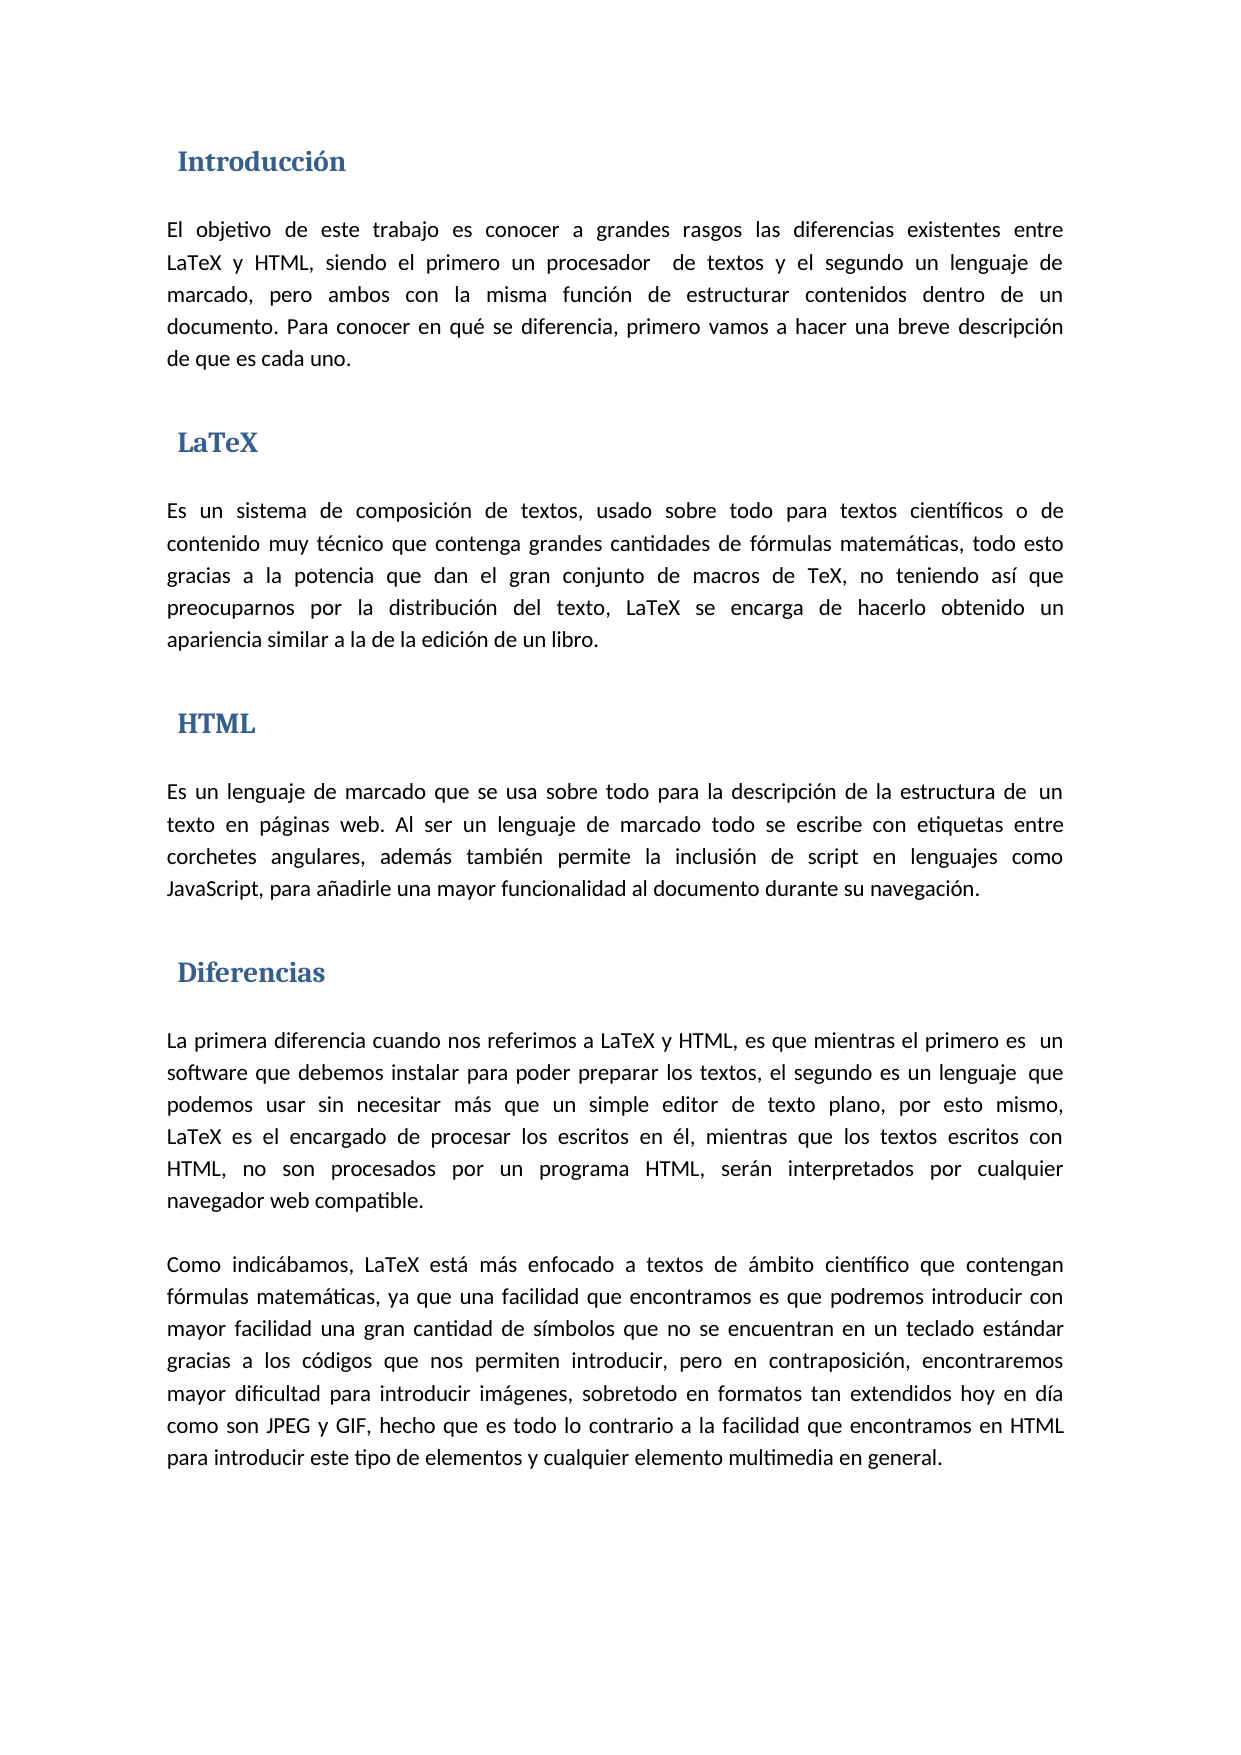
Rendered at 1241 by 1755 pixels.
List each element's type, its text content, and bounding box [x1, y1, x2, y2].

text La primera diferencia cuando nos referimos a LaTeX y HTML, es que mientras el primero es un software que debemos instalar para poder preparar los textos, el segundo es un lenguaje que podemos usar sin necesitar más que un simple editor de texto plano, por esto mismo, LaTeX es el encargado de procesar los escritos en él, mientras que los textos escritos con HTML, no son procesados por un programa HTML, serán interpretados por cualquier navegador web compatible. [167, 1027, 1064, 1214]
text Como indicábamos, LaTeX está más enfocado a textos de ámbito científico que contengan fórmulas matemáticas, ya que una facilidad que encontramos es que podremos introducir con mayor facilidad una gran cantidad de símbolos que no se encuentran en un teclado estándar gracias a los códigos que nos permiten introducir, pero en contraposición, encontraremos mayor dificultad para introducir imágenes, sobretodo en formatos tan extendidos hoy en día como son JPEG y GIF, hecho que es todo lo contrario a la facilidad que encontramos en HTML para introducir este tipo de elementos y cualquier elemento multimedia en general. [167, 1250, 1064, 1471]
text El objetivo de este trabajo es conocer a grandes rasgos las diferencias existentes entre LaTeX y HTML, siendo el primero un procesador de textos y el segundo un lenguaje de marcado, pero ambos con la misma función de estructurar contenidos dentro de un documento. Para conocer en qué se diferencia, primero vamos a hacer una breve descripción de que es cada uno. [167, 215, 1064, 372]
subtitle LaTeX [177, 427, 1076, 460]
subtitle Diferencias [177, 957, 1076, 990]
text Es un lenguaje de marcado que se usa sobre todo para la descripción de la estructura de un texto en páginas web. Al ser un lenguaje de marcado todo se escribe con etiquetas entre corchetes angulares, además también permite la inclusión de script en lenguajes como JavaScript, para añadirle una mayor funcionalidad al documento durante su navegación. [167, 777, 1064, 902]
subtitle HTML [177, 707, 1076, 741]
subtitle Introducción [177, 145, 1076, 179]
text Es un sistema de composición de textos, usado sobre todo para textos científicos o de contenido muy técnico que contenga grandes cantidades de fórmulas matemáticas, todo esto gracias a la potencia que dan el gran conjunto de macros de TeX, no teniendo así que preocuparnos por la distribución del texto, LaTeX se encarga de hacerlo obtenido un apariencia similar a la de la edición de un libro. [167, 497, 1064, 653]
